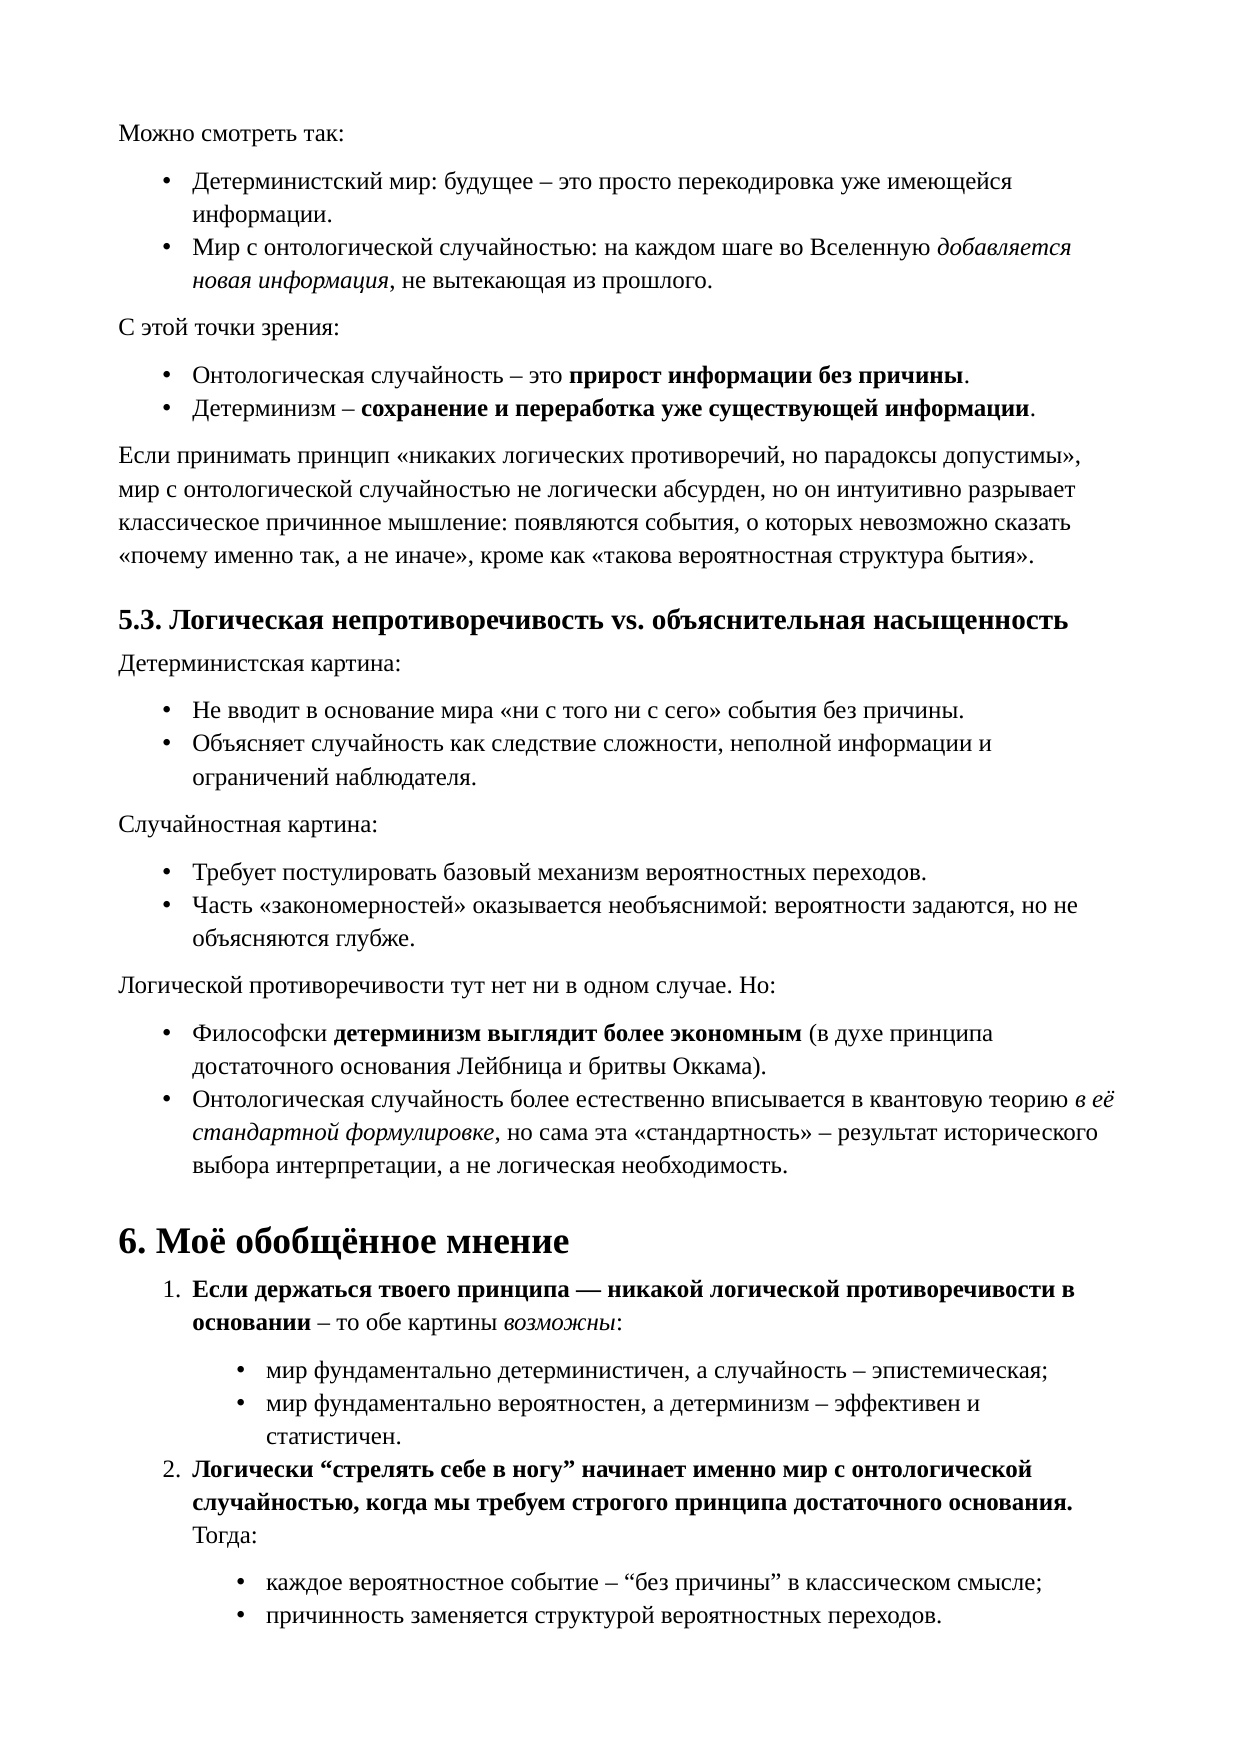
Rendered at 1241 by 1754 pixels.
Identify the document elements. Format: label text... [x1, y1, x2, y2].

text Можно смотреть так: [118, 118, 1122, 147]
list Объясняет случайность как следствие сложности, неполной информации и ограничений наблюдателя. [162, 728, 1122, 790]
list причинность заменяется структурой вероятностных переходов. [236, 1601, 1122, 1629]
text Если принимать принцип «никаких логических противоречий, но парадоксы допустимы», мир с онтологической случайностью не логически абсурден, но он интуитивно разрывает классическое причинное мышление: появляются события, о которых невозможно сказать «почему именно так, а не иначе», кроме как «такова вероятностная структура бытия». [118, 441, 1122, 568]
list Онтологическая случайность более естественно вписывается в квантовую теорию в её стандартной формулировке, но сама эта «стандартность» – результат исторического выбора интерпретации, а не логическая необходимость. [162, 1084, 1122, 1179]
list каждое вероятностное событие – “без причины” в классическом смысле; [236, 1567, 1122, 1596]
list Детерминистский мир: будущее – это просто перекодировка уже имеющейся информации. [162, 166, 1122, 227]
text Детерминистская картина: [118, 648, 1122, 677]
list Часть «закономерностей» оказывается необъяснимой: вероятности задаются, но не объясняются глубже. [162, 890, 1122, 952]
list Мир с онтологической случайностью: на каждом шаге во Вселенную добавляется новая информация, не вытекающая из прошлого. [162, 232, 1122, 293]
list Онтологическая случайность – это прирост информации без причины. [162, 360, 1122, 389]
list Логически “стрелять себе в ногу” начинает именно мир с онтологической случайностью, когда мы требуем строгого принципа достаточного основания. Тогда: [162, 1454, 1122, 1549]
list мир фундаментально детерминистичен, а случайность – эпистемическая; [236, 1355, 1122, 1383]
list Не вводит в основание мира «ни с того ни с сего» события без причины. [162, 696, 1122, 724]
text С этой точки зрения: [118, 312, 1122, 341]
subtitle 5.3. Логическая непротиворечивость vs. объяснительная насыщенность [118, 602, 1122, 635]
list Философски детерминизм выглядит более экономным (в духе принципа достаточного основания Лейбница и бритвы Оккама). [162, 1018, 1122, 1080]
list Детерминизм – сохранение и переработка уже существующей информации. [162, 393, 1122, 422]
list мир фундаментально вероятностен, а детерминизм – эффективен и статистичен. [236, 1388, 1122, 1449]
subtitle 6. Моё обобщённое мнение [118, 1218, 1122, 1262]
list Если держаться твоего принципа — никакой логической противоречивости в основании – то обе картины возможны: [162, 1274, 1122, 1336]
text Случайностная картина: [118, 809, 1122, 838]
text Логической противоречивости тут нет ни в одном случае. Но: [118, 970, 1122, 999]
list Требует постулировать базовый механизм вероятностных переходов. [162, 857, 1122, 886]
